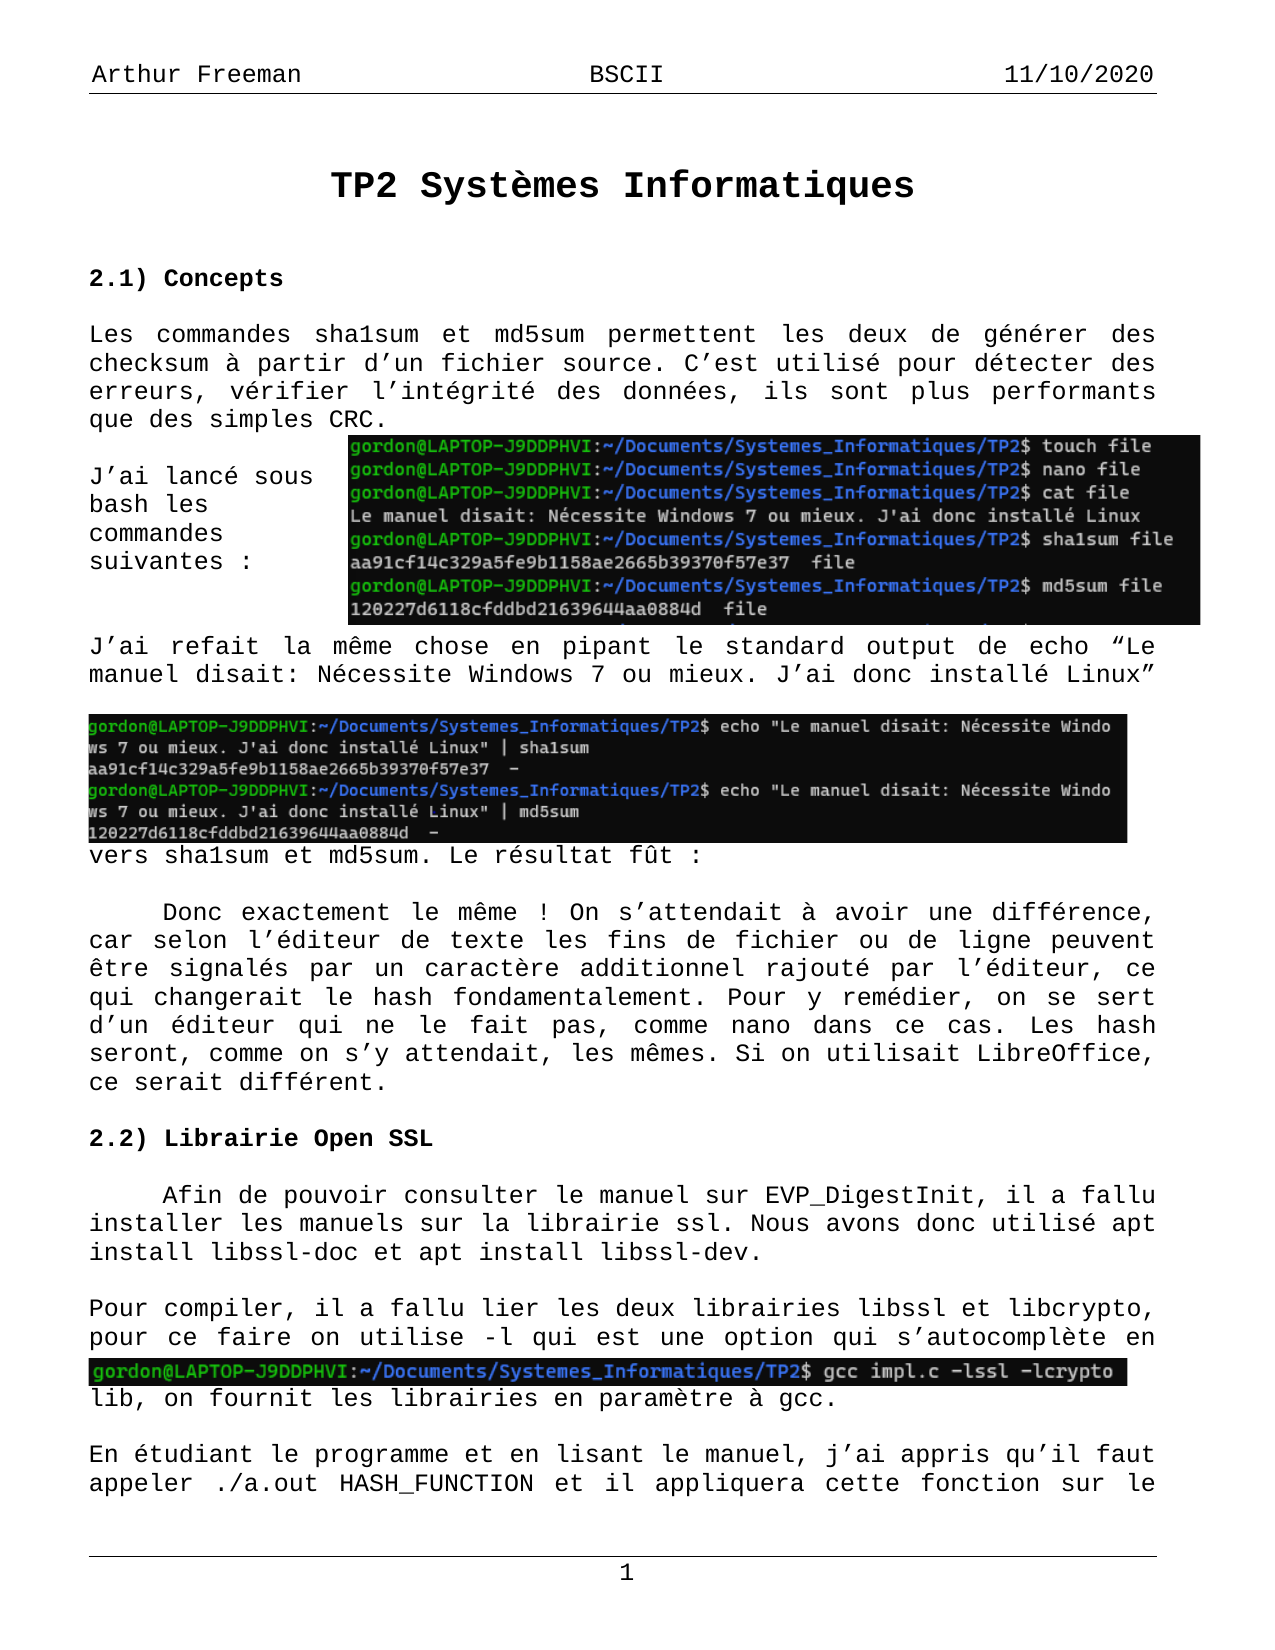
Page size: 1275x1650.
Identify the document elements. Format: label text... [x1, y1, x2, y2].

text J’ai refait la même chose en pipant le standard output de echo “Le manuel disait: Nécessite Windows 7 ou mieux. J’ai donc installé Linux” vers sha1sum et md5sum. Le résultat fût : [88, 633, 1157, 871]
text J’ai lancé sous bash les commandes suivantes : [88, 463, 348, 577]
text Les commandes sha1sum et md5sum permettent les deux de générer des checksum à partir d’un fichier source. C’est utilisé pour détecter des erreurs, vérifier l’intégrité des données, ils sont plus performants que des simples CRC. [88, 322, 1157, 435]
picture [88, 714, 1128, 843]
picture [88, 1358, 1128, 1386]
text Donc exactement le même ! On s’attendait à avoir une différence, car selon l’éditeur de texte les fins de fichier ou de ligne peuvent être signalés par un caractère additionnel rajouté par l’éditeur, ce qui changerait le hash fondamentalement. Pour y remédier, on se sert d’un éditeur qui ne le fait pas, comme nano dans ce cas. Les hash seront, comme on s’y attendait, les mêmes. Si on utilisait LibreOffice, ce serait différent. [88, 899, 1157, 1098]
text Afin de pouvoir consulter le manuel sur EVP_DigestInit, il a fallu installer les manuels sur la librairie ssl. Nous avons donc utilisé apt install libssl-doc et apt install libssl-dev. [88, 1183, 1157, 1268]
text Pour compiler, il a fallu lier les deux librairies libssl et libcrypto, pour ce faire on utilise -l qui est une option qui s’autocomplète en lib, on fournit les librairies en paramètre à gcc. [88, 1296, 1157, 1414]
text 2.1) Concepts [88, 265, 1157, 293]
text TP2 Systèmes Informatiques [88, 166, 1157, 208]
picture [348, 435, 1201, 625]
text En étudiant le programme et en lisant le manuel, j’ai appris qu’il faut appeler ./a.out HASH_FUNCTION et il appliquera cette fonction sur le [88, 1442, 1157, 1499]
text 2.2) Librairie Open SSL [88, 1126, 1157, 1154]
